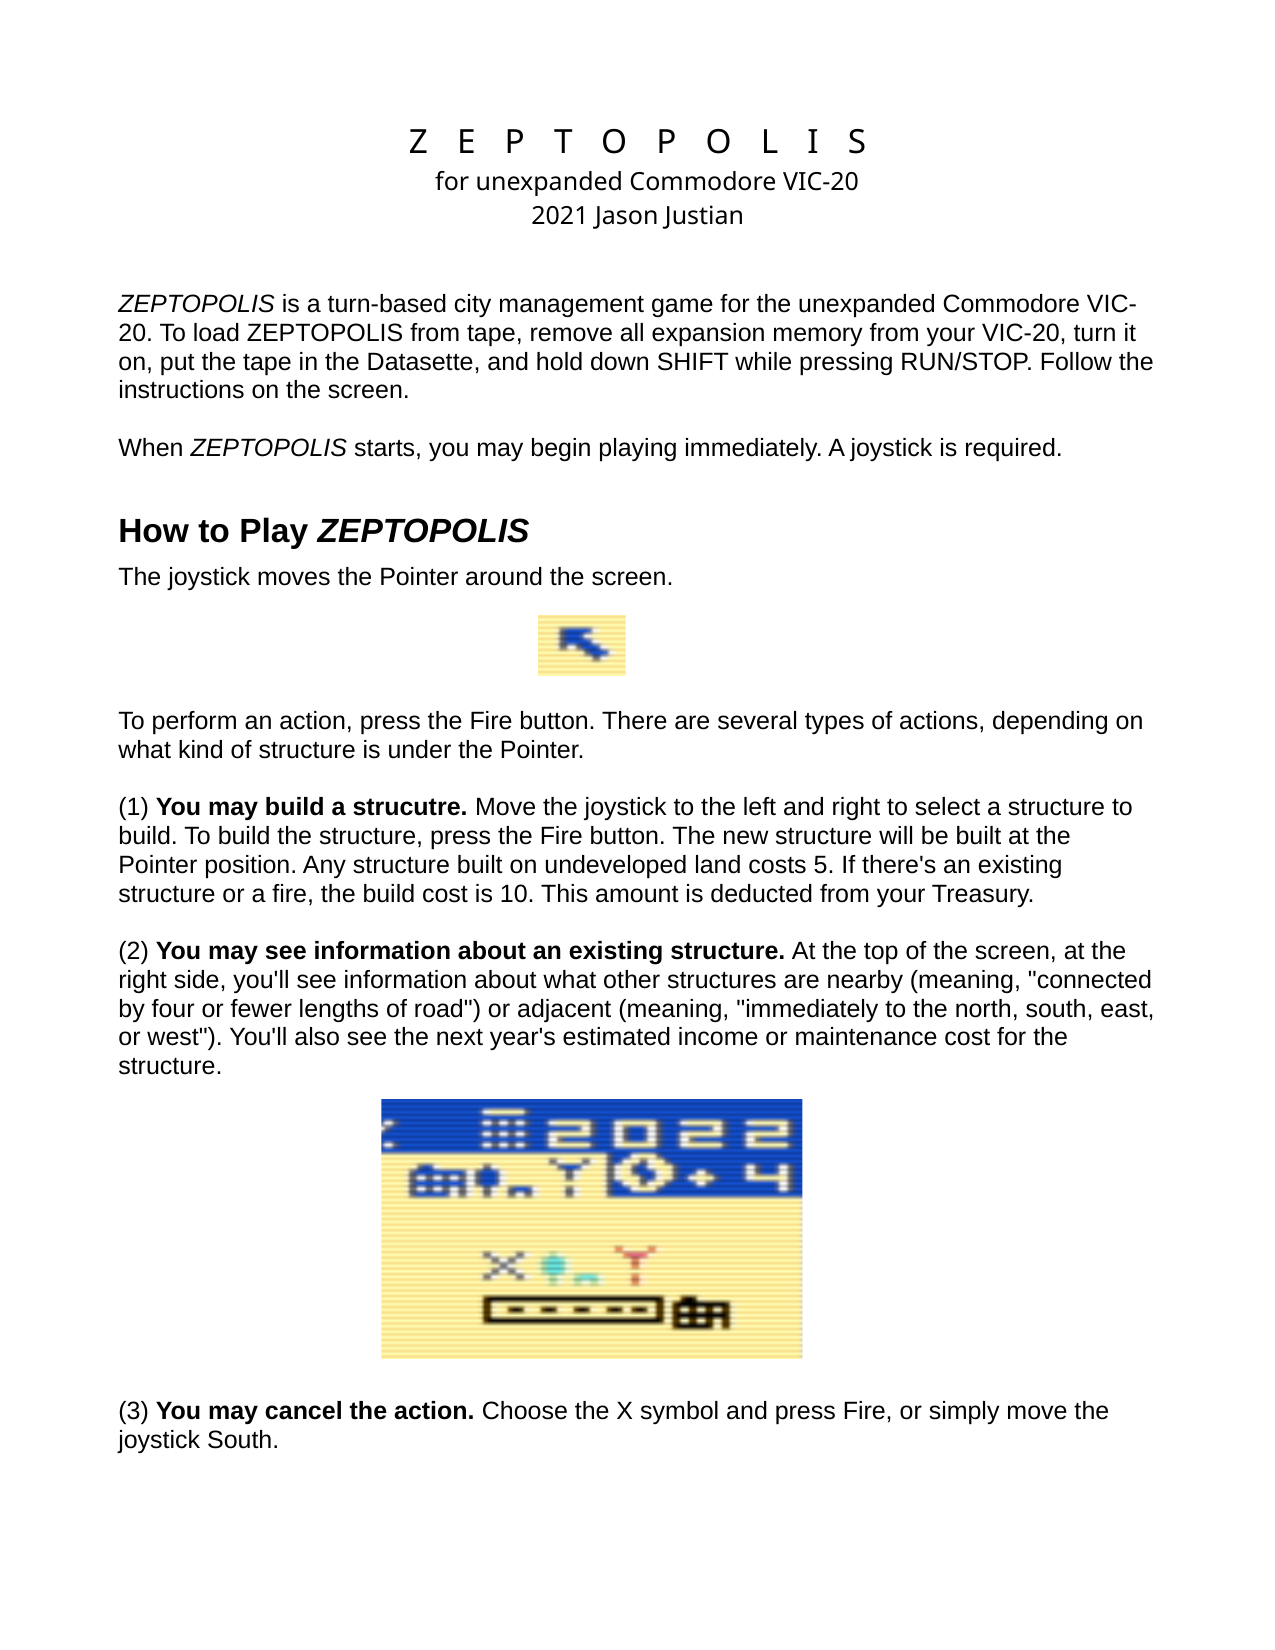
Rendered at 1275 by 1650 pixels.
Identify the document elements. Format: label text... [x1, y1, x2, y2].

picture [381, 1099, 803, 1359]
text (1) You may build a strucutre. Move the joystick to the left and right to select a structure to build. To build the structure, press the Fire button. The new structure will be built at the Pointer position. Any structure built on undeveloped land costs 5. If there's an existing structure or a fire, the build cost is 10. This amount is deducted from your Treasury. [118, 792, 1157, 907]
text When ZEPTOPOLIS starts, you may begin playing immediately. A joystick is required. [118, 433, 1157, 462]
text ZEPTOPOLIS [118, 118, 1157, 163]
subtitle How to Play ZEPTOPOLIS [118, 511, 1157, 550]
text ZEPTOPOLIS is a turn-based city management game for the unexpanded Commodore VIC-20. To load ZEPTOPOLIS from tape, remove all expansion memory from your VIC-20, turn it on, put the tape in the Datasette, and hold down SHIFT while pressing RUN/STOP. Follow the instructions on the screen. [118, 289, 1157, 404]
text To perform an action, press the Fire button. There are several types of actions, depending on what kind of structure is under the Pointer. [118, 706, 1157, 764]
text 2021 Jason Justian [118, 198, 1157, 232]
text (2) You may see information about an existing structure. At the top of the screen, at the right side, you'll see information about what other structures are nearby (meaning, "connected by four or fewer lengths of road") or adjacent (meaning, "immediately to the north, south, east, or west"). You'll also see the next year's estimated income or maintenance cost for the structure. [118, 936, 1157, 1080]
text The joystick moves the Pointer around the screen. [118, 562, 1157, 591]
picture [538, 615, 626, 676]
text for unexpanded Commodore VIC-20 [118, 163, 1157, 198]
text (3) You may cancel the action. Choose the X symbol and press Fire, or simply move the joystick South. [118, 1396, 1157, 1454]
